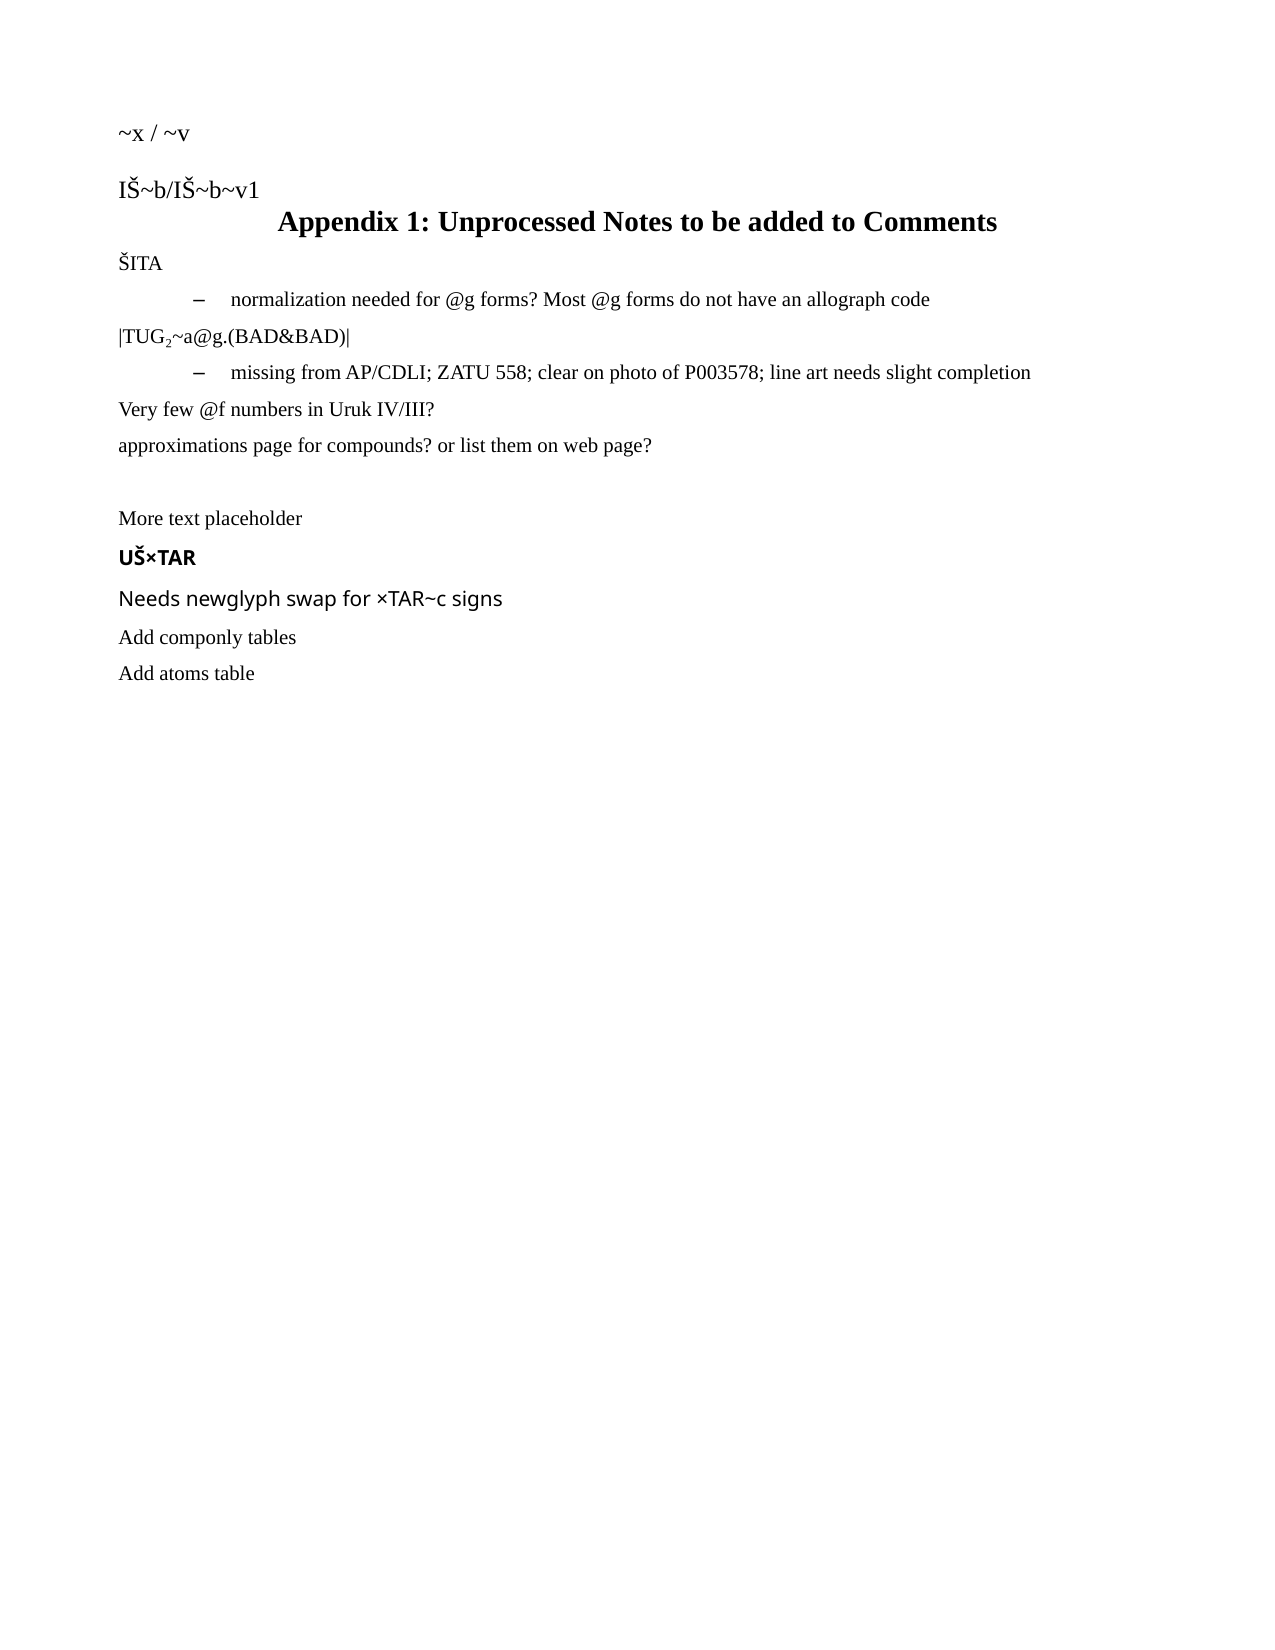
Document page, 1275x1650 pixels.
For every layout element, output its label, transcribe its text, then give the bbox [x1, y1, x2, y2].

text approximations page for compounds? or list them on web page? [118, 433, 1157, 457]
text Add atoms table [118, 661, 1157, 685]
text Add componly tables [118, 625, 1157, 649]
list normalization needed for @g forms? Most @g forms do not have an allograph code [193, 287, 1157, 311]
list missing from AP/CDLI; ZATU 558; clear on photo of P003578; line art needs slight completion [193, 360, 1157, 384]
text ~x / ~v [118, 118, 1157, 147]
text More text placeholder [118, 506, 1157, 530]
text Appendix 1: Unprocessed Notes to be added to Comments [118, 204, 1157, 238]
text IŠ~b/IŠ~b~v1 [118, 176, 1157, 204]
text Very few @f numbers in Uruk IV/III? [118, 397, 1157, 421]
text ŠITA [118, 250, 1157, 274]
text Needs newglyph swap for ×TAR~c signs [118, 584, 1157, 612]
text UŠ×TAR [118, 543, 1157, 571]
text |TUG₂~a@g.(BAD&BAD)| [118, 323, 1157, 348]
